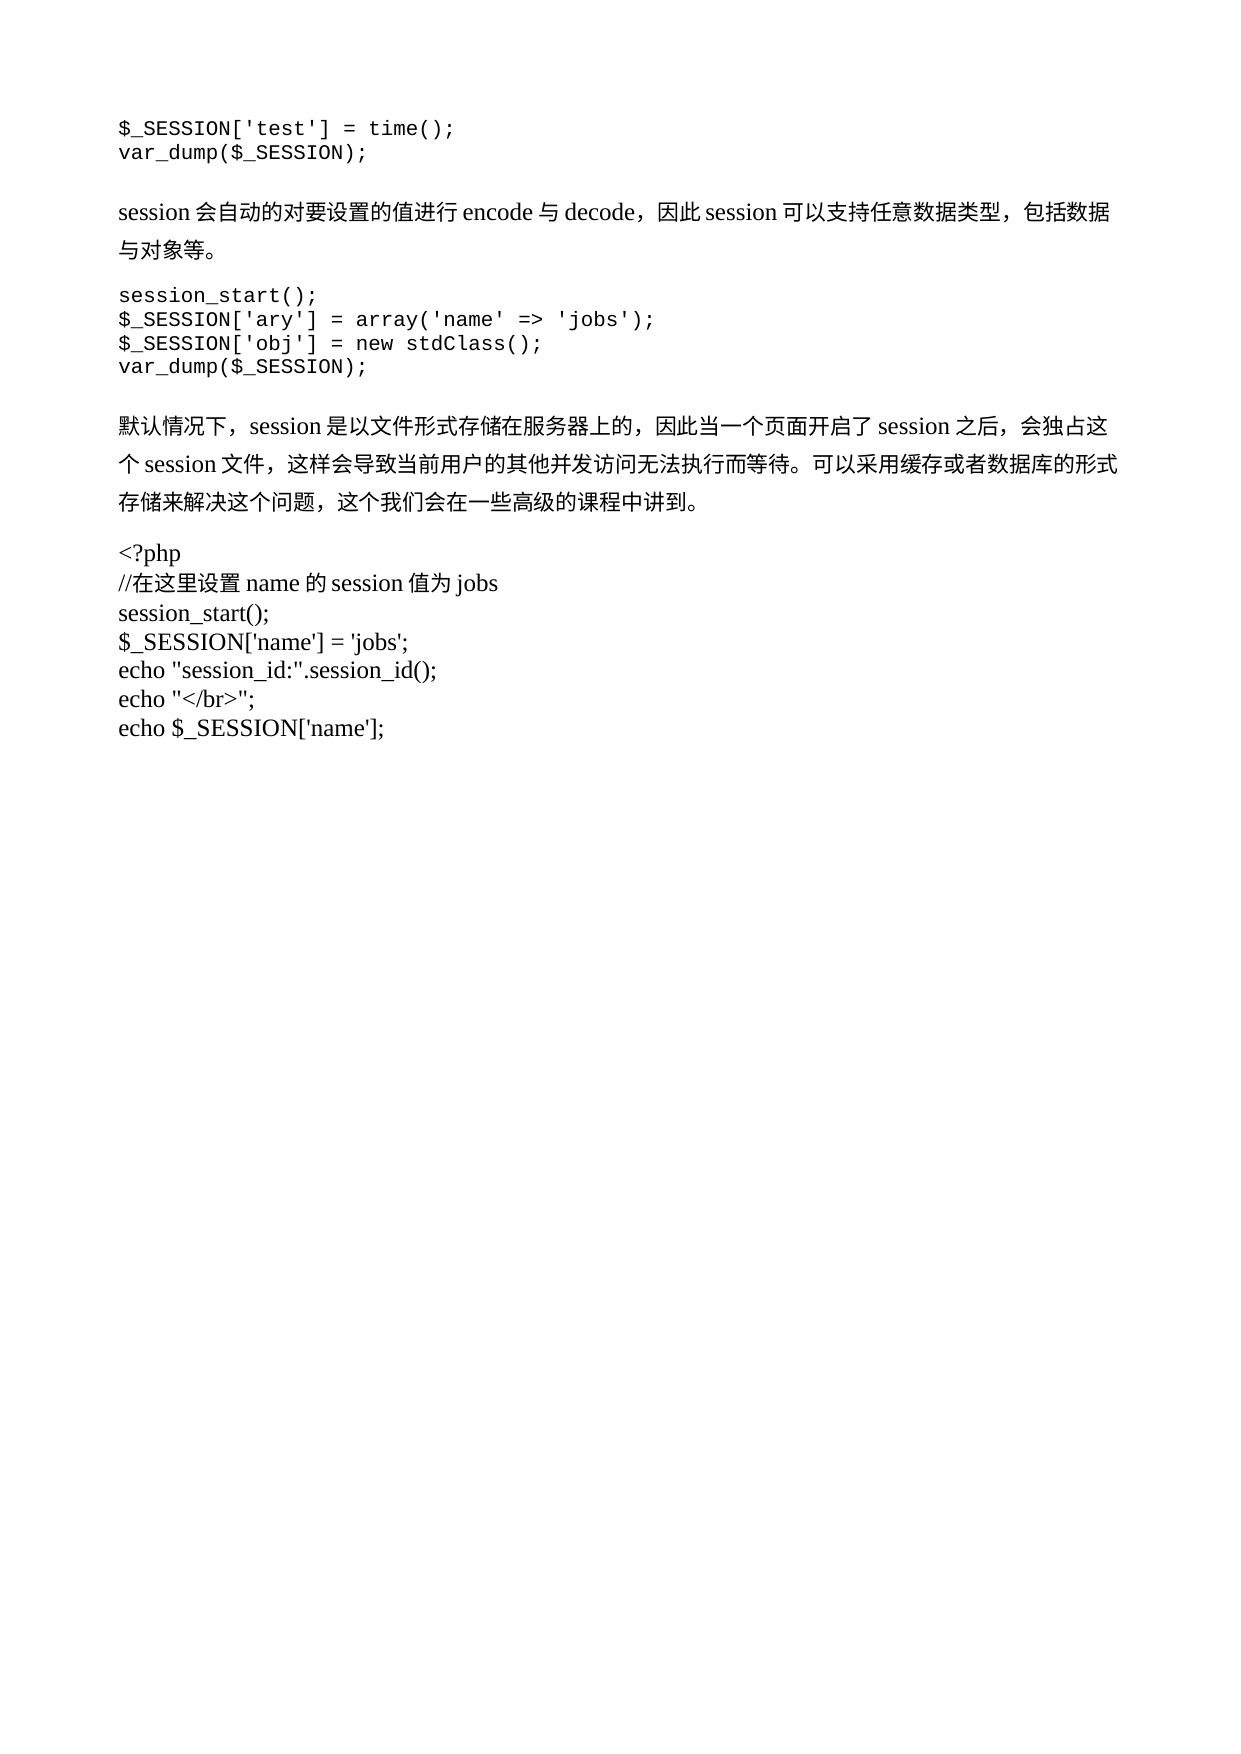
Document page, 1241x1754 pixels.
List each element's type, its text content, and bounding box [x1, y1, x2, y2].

text session_start(); [118, 598, 1122, 627]
text <?php [118, 538, 1122, 566]
text echo "session_id:".session_id(); [118, 656, 1122, 684]
text 默认情况下，session是以文件形式存储在服务器上的，因此当一个页面开启了session之后，会独占这个session文件，这样会导致当前用户的其他并发访问无法执行而等待。可以采用缓存或者数据库的形式存储来解决这个问题，这个我们会在一些高级的课程中讲到。 [118, 409, 1122, 517]
text $_SESSION['test'] = time(); [118, 118, 1122, 142]
text //在这里设置name的session值为jobs [118, 566, 1122, 598]
text var_dump($_SESSION); [118, 356, 1122, 380]
text echo "</br>"; [118, 684, 1122, 713]
text var_dump($_SESSION); [118, 142, 1122, 165]
text session会自动的对要设置的值进行encode与decode，因此session可以支持任意数据类型，包括数据与对象等。 [118, 195, 1122, 264]
text session_start(); [118, 285, 1122, 309]
text $_SESSION['ary'] = array('name' => 'jobs'); [118, 309, 1122, 333]
text echo $_SESSION['name']; [118, 713, 1122, 742]
text $_SESSION['name'] = 'jobs'; [118, 627, 1122, 656]
text $_SESSION['obj'] = new stdClass(); [118, 333, 1122, 356]
